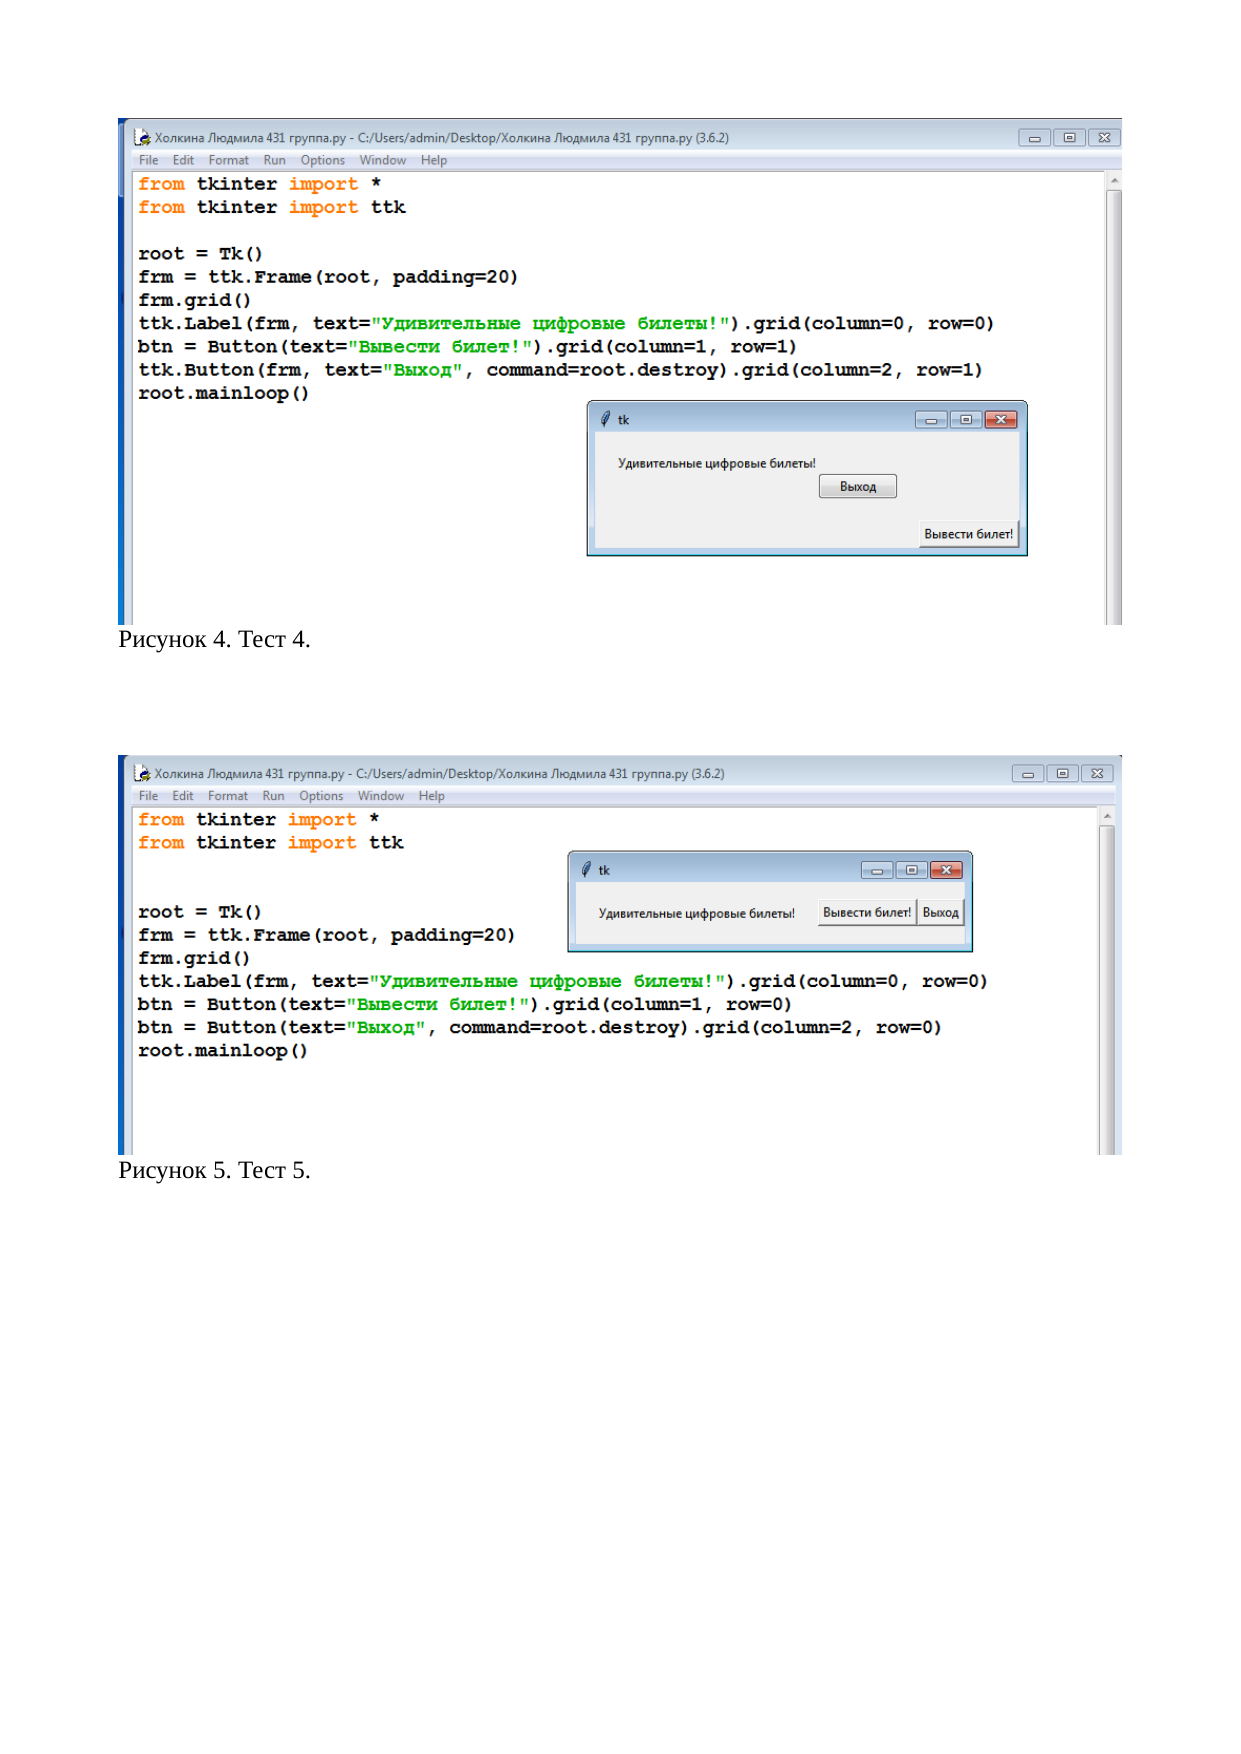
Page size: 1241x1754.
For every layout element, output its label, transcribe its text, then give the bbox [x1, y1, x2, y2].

text [118, 739, 1122, 755]
picture [118, 118, 1123, 625]
picture [118, 755, 1123, 1155]
text Рисунок 4. Тест 4. [118, 625, 1122, 653]
text Рисунок 5. Тест 5. [118, 1155, 1122, 1183]
